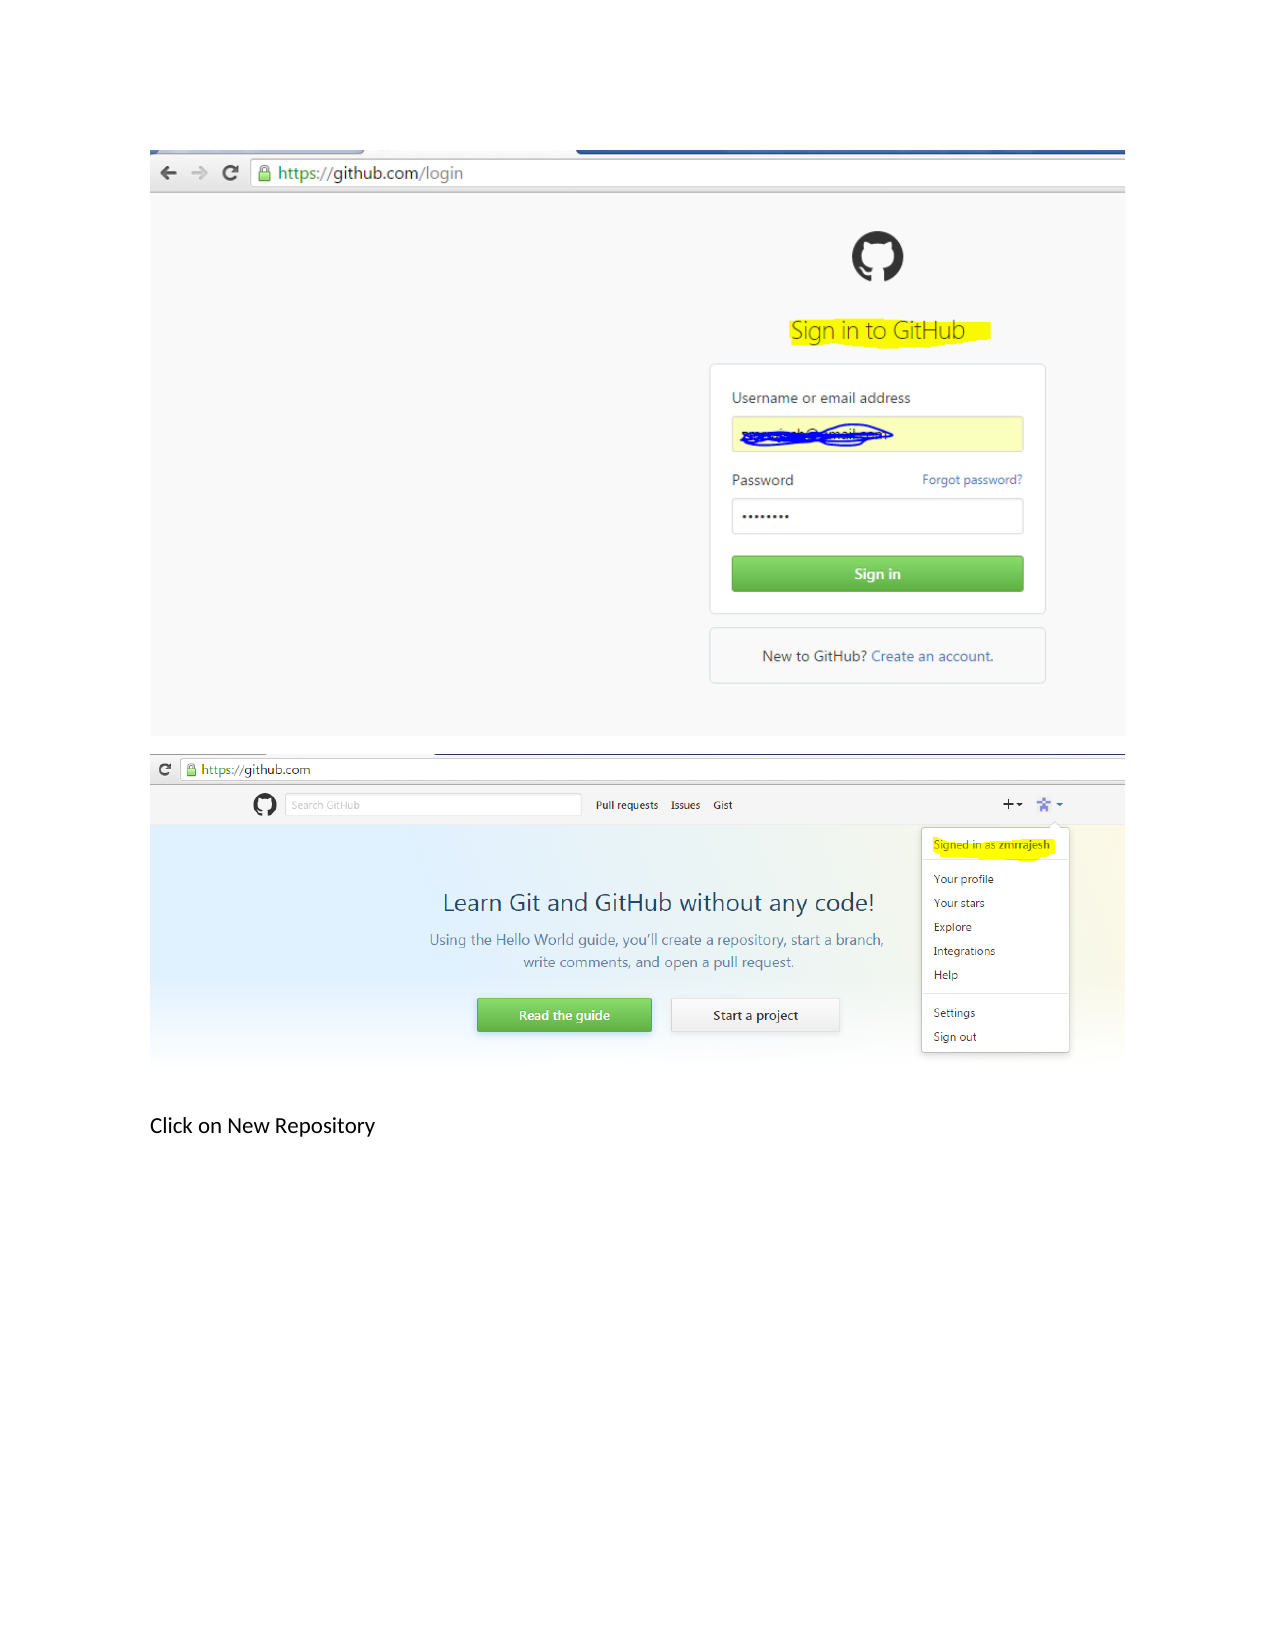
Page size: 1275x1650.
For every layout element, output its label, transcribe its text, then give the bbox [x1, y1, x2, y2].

picture [150, 150, 1125, 736]
text Click on New Repository [150, 1112, 1125, 1139]
picture [150, 754, 1125, 1093]
